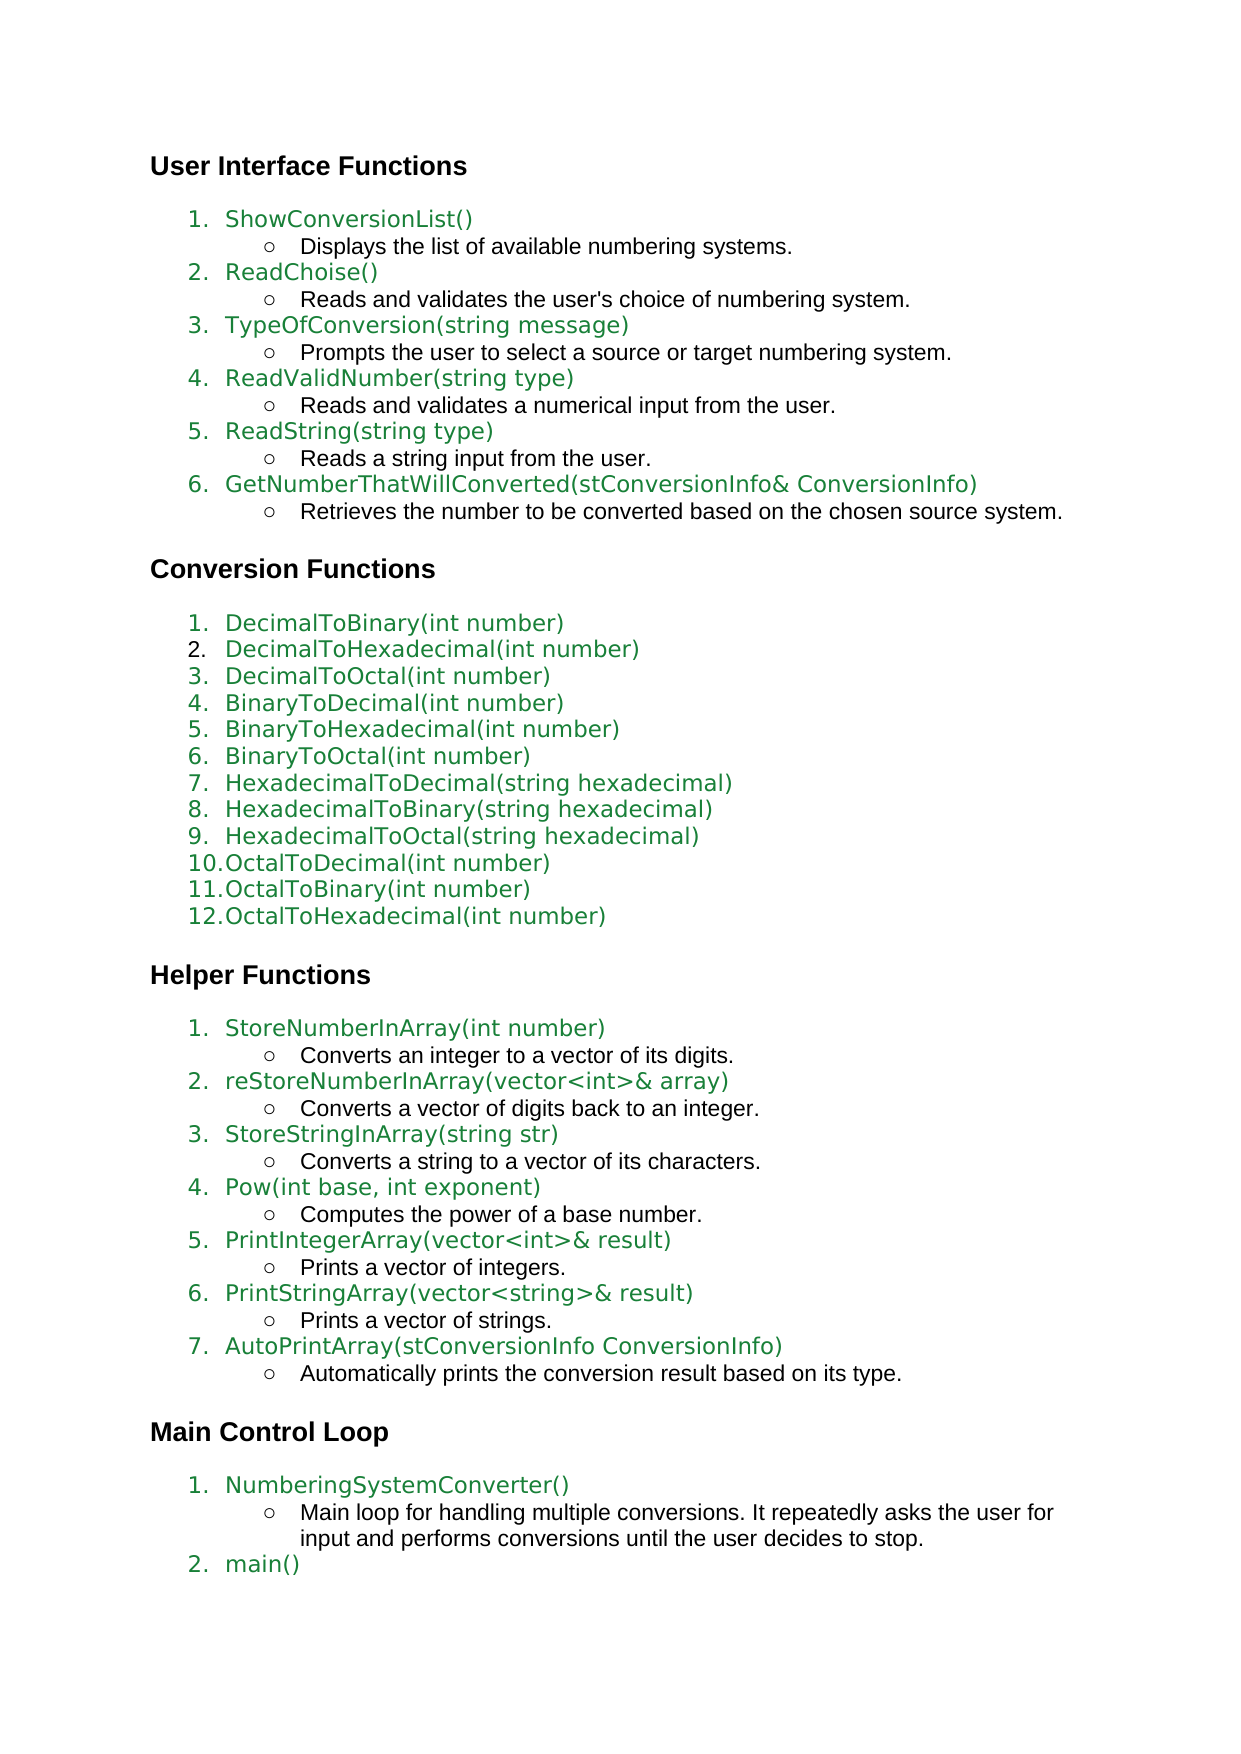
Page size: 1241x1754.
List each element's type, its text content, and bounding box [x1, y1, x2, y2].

subtitle Main Control Loop [150, 1416, 1090, 1447]
list BinaryToHexadecimal(int number) [187, 717, 1090, 743]
list HexadecimalToOctal(string hexadecimal) [187, 823, 1090, 850]
list ReadChoise() [187, 259, 1090, 286]
list Retrieves the number to be converted based on the chosen source system. [262, 498, 1090, 524]
list NumberingSystemConverter() [187, 1472, 1090, 1499]
list GetNumberThatWillConverted(stConversionInfo& ConversionInfo) [187, 471, 1090, 498]
list Converts a vector of digits back to an integer. [262, 1095, 1090, 1121]
list Prints a vector of strings. [262, 1307, 1090, 1333]
list Reads a string input from the user. [262, 445, 1090, 471]
list TypeOfConversion(string message) [187, 312, 1090, 339]
list ReadString(string type) [187, 418, 1090, 445]
list ShowConversionList() [187, 206, 1090, 233]
list OctalToDecimal(int number) [187, 850, 1090, 877]
list BinaryToOctal(int number) [187, 743, 1090, 770]
list Reads and validates the user's choice of numbering system. [262, 286, 1090, 312]
list BinaryToDecimal(int number) [187, 690, 1090, 717]
subtitle Helper Functions [150, 959, 1090, 990]
list Reads and validates a numerical input from the user. [262, 392, 1090, 418]
list HexadecimalToBinary(string hexadecimal) [187, 797, 1090, 823]
subtitle User Interface Functions [150, 150, 1090, 181]
list StoreStringInArray(string str) [187, 1121, 1090, 1148]
list StoreNumberInArray(int number) [187, 1015, 1090, 1042]
list PrintIntegerArray(vector<int>& result) [187, 1227, 1090, 1254]
list reStoreNumberInArray(vector<int>& array) [187, 1068, 1090, 1095]
list HexadecimalToDecimal(string hexadecimal) [187, 770, 1090, 797]
list Automatically prints the conversion result based on its type. [262, 1360, 1090, 1387]
list Pow(int base, int exponent) [187, 1174, 1090, 1201]
list Prompts the user to select a source or target numbering system. [262, 339, 1090, 365]
list Computes the power of a base number. [262, 1201, 1090, 1227]
list AutoPrintArray(stConversionInfo ConversionInfo) [187, 1333, 1090, 1360]
list Converts an integer to a vector of its digits. [262, 1042, 1090, 1068]
list OctalToBinary(int number) [187, 877, 1090, 903]
list Prints a vector of integers. [262, 1254, 1090, 1281]
list OctalToHexadecimal(int number) [187, 903, 1090, 930]
list PrintStringArray(vector<string>& result) [187, 1281, 1090, 1307]
list ReadValidNumber(string type) [187, 365, 1090, 392]
list DecimalToOctal(int number) [187, 663, 1090, 690]
list DecimalToBinary(int number) [187, 610, 1090, 636]
list main() [187, 1551, 1090, 1578]
list DecimalToHexadecimal(int number) [187, 636, 1090, 663]
list Displays the list of available numbering systems. [262, 233, 1090, 259]
list Main loop for handling multiple conversions. It repeatedly asks the user for input and performs conversions until the user decides to stop. [262, 1499, 1090, 1551]
list Converts a string to a vector of its characters. [262, 1148, 1090, 1174]
subtitle Conversion Functions [150, 553, 1090, 585]
